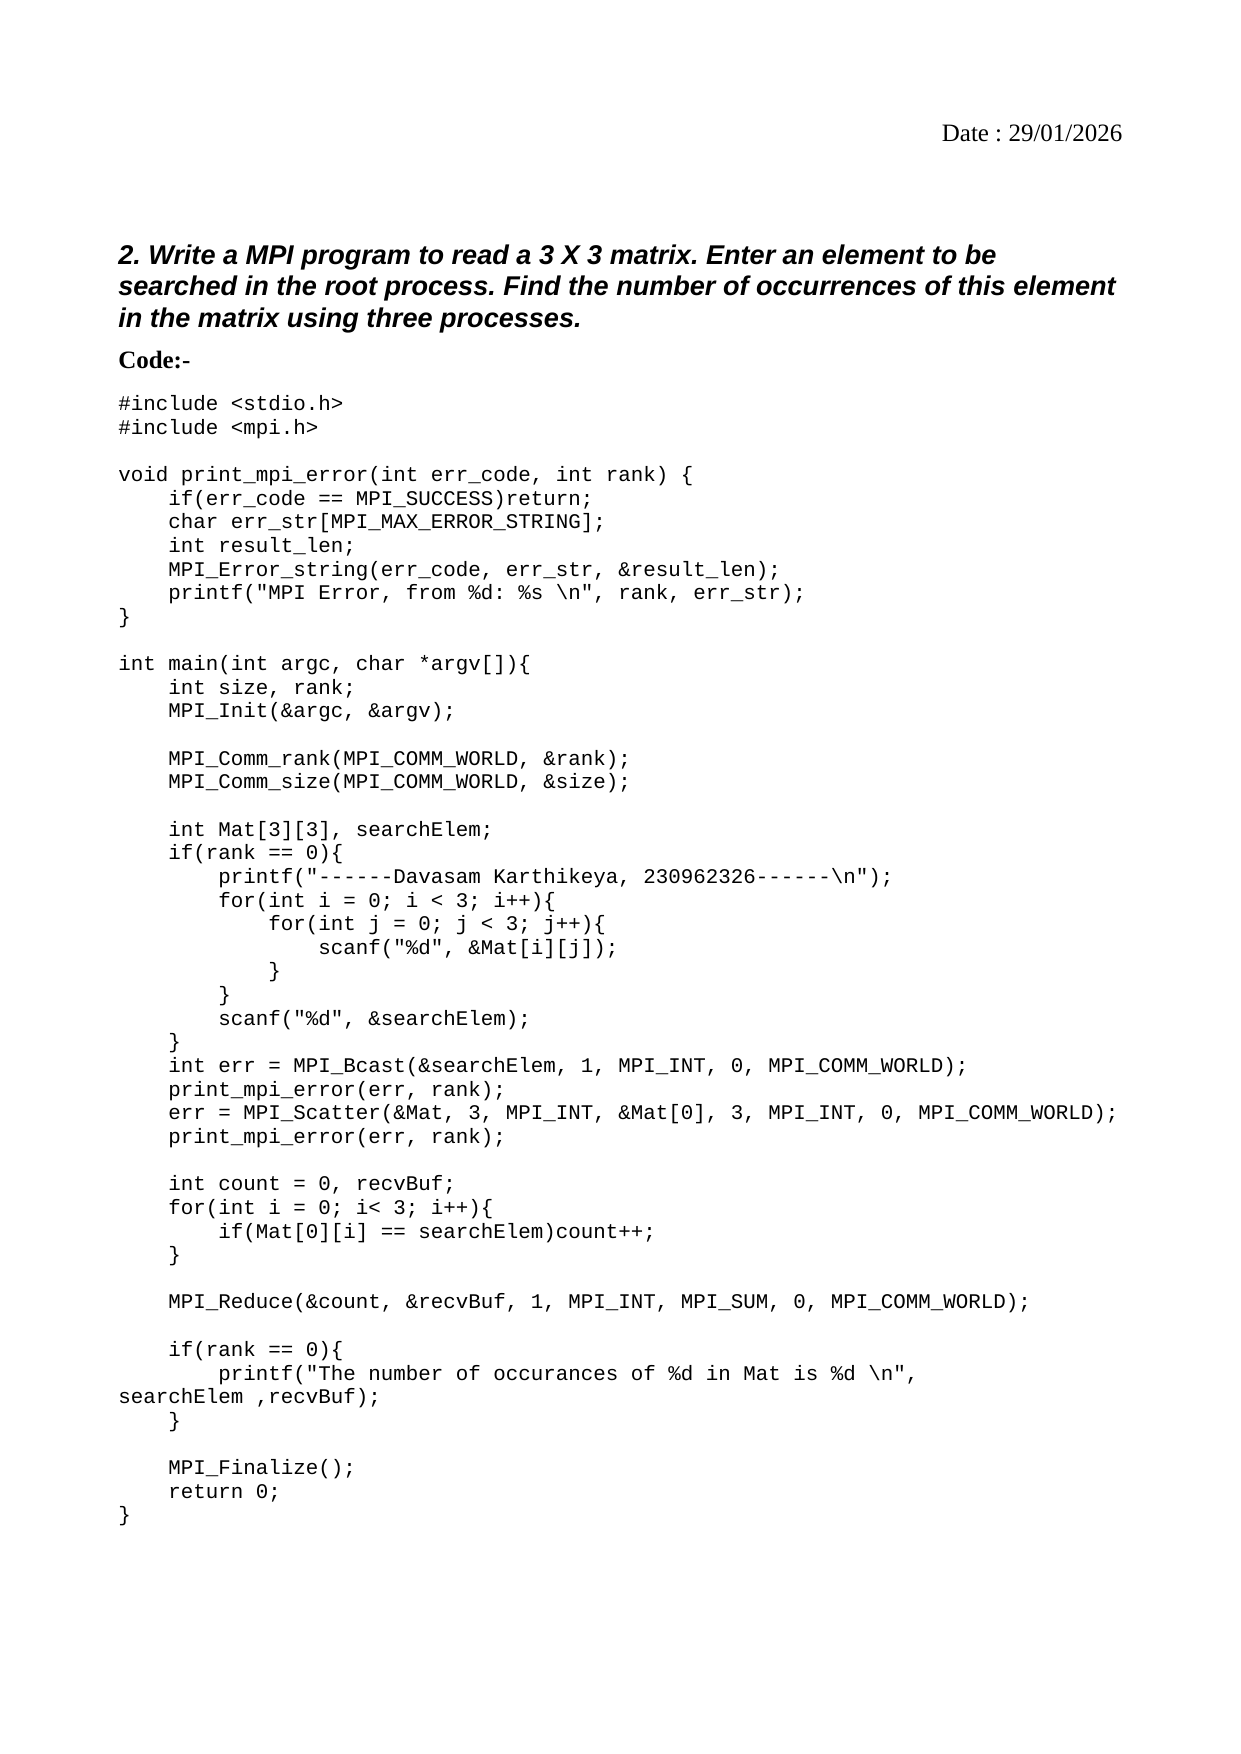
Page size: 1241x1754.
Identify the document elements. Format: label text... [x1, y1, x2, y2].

text if(err_code == MPI_SUCCESS)return; [118, 488, 1122, 511]
text return 0; [118, 1481, 1122, 1504]
text } [118, 1031, 1122, 1055]
text for(int i = 0; i < 3; i++){ [118, 889, 1122, 913]
text } [118, 961, 1122, 984]
text err = MPI_Scatter(&Mat, 3, MPI_INT, &Mat[0], 3, MPI_INT, 0, MPI_COMM_WORLD); [118, 1102, 1122, 1126]
text MPI_Finalize(); [118, 1457, 1122, 1481]
text if(Mat[0][i] == searchElem)count++; [118, 1221, 1122, 1244]
text if(rank == 0){ [118, 842, 1122, 866]
text void print_mpi_error(int err_code, int rank) { [118, 464, 1122, 488]
text for(int i = 0; i< 3; i++){ [118, 1197, 1122, 1221]
text printf("The number of occurances of %d in Mat is %d \n", searchElem ,recvBuf); [118, 1362, 1122, 1410]
text int count = 0, recvBuf; [118, 1173, 1122, 1197]
text } [118, 1504, 1122, 1528]
text int err = MPI_Bcast(&searchElem, 1, MPI_INT, 0, MPI_COMM_WORLD); [118, 1055, 1122, 1079]
text for(int j = 0; j < 3; j++){ [118, 913, 1122, 937]
text } [118, 1244, 1122, 1268]
text print_mpi_error(err, rank); [118, 1079, 1122, 1102]
text int Mat[3][3], searchElem; [118, 819, 1122, 842]
text #include <mpi.h> [118, 417, 1122, 440]
text MPI_Comm_size(MPI_COMM_WORLD, &size); [118, 771, 1122, 795]
text MPI_Reduce(&count, &recvBuf, 1, MPI_INT, MPI_SUM, 0, MPI_COMM_WORLD); [118, 1292, 1122, 1315]
text MPI_Error_string(err_code, err_str, &result_len); [118, 558, 1122, 582]
text if(rank == 0){ [118, 1339, 1122, 1362]
text MPI_Comm_rank(MPI_COMM_WORLD, &rank); [118, 748, 1122, 771]
subtitle 2. Write a MPI program to read a 3 X 3 matrix. Enter an element to be searched in the root process. Find the number of occurrences of this element in the matrix using three processes. [118, 239, 1122, 333]
text printf("MPI Error, from %d: %s \n", rank, err_str); [118, 582, 1122, 606]
text scanf("%d", &searchElem); [118, 1008, 1122, 1031]
text Code:- [118, 345, 1122, 374]
text scanf("%d", &Mat[i][j]); [118, 937, 1122, 961]
text MPI_Init(&argc, &argv); [118, 700, 1122, 724]
text } [118, 606, 1122, 629]
text #include <stdio.h> [118, 393, 1122, 417]
text printf("------Davasam Karthikeya, 230962326------\n"); [118, 866, 1122, 889]
text int result_len; [118, 535, 1122, 558]
text print_mpi_error(err, rank); [118, 1126, 1122, 1150]
text int main(int argc, char *argv[]){ [118, 653, 1122, 677]
text } [118, 984, 1122, 1008]
text char err_str[MPI_MAX_ERROR_STRING]; [118, 511, 1122, 535]
text } [118, 1410, 1122, 1433]
text int size, rank; [118, 677, 1122, 700]
